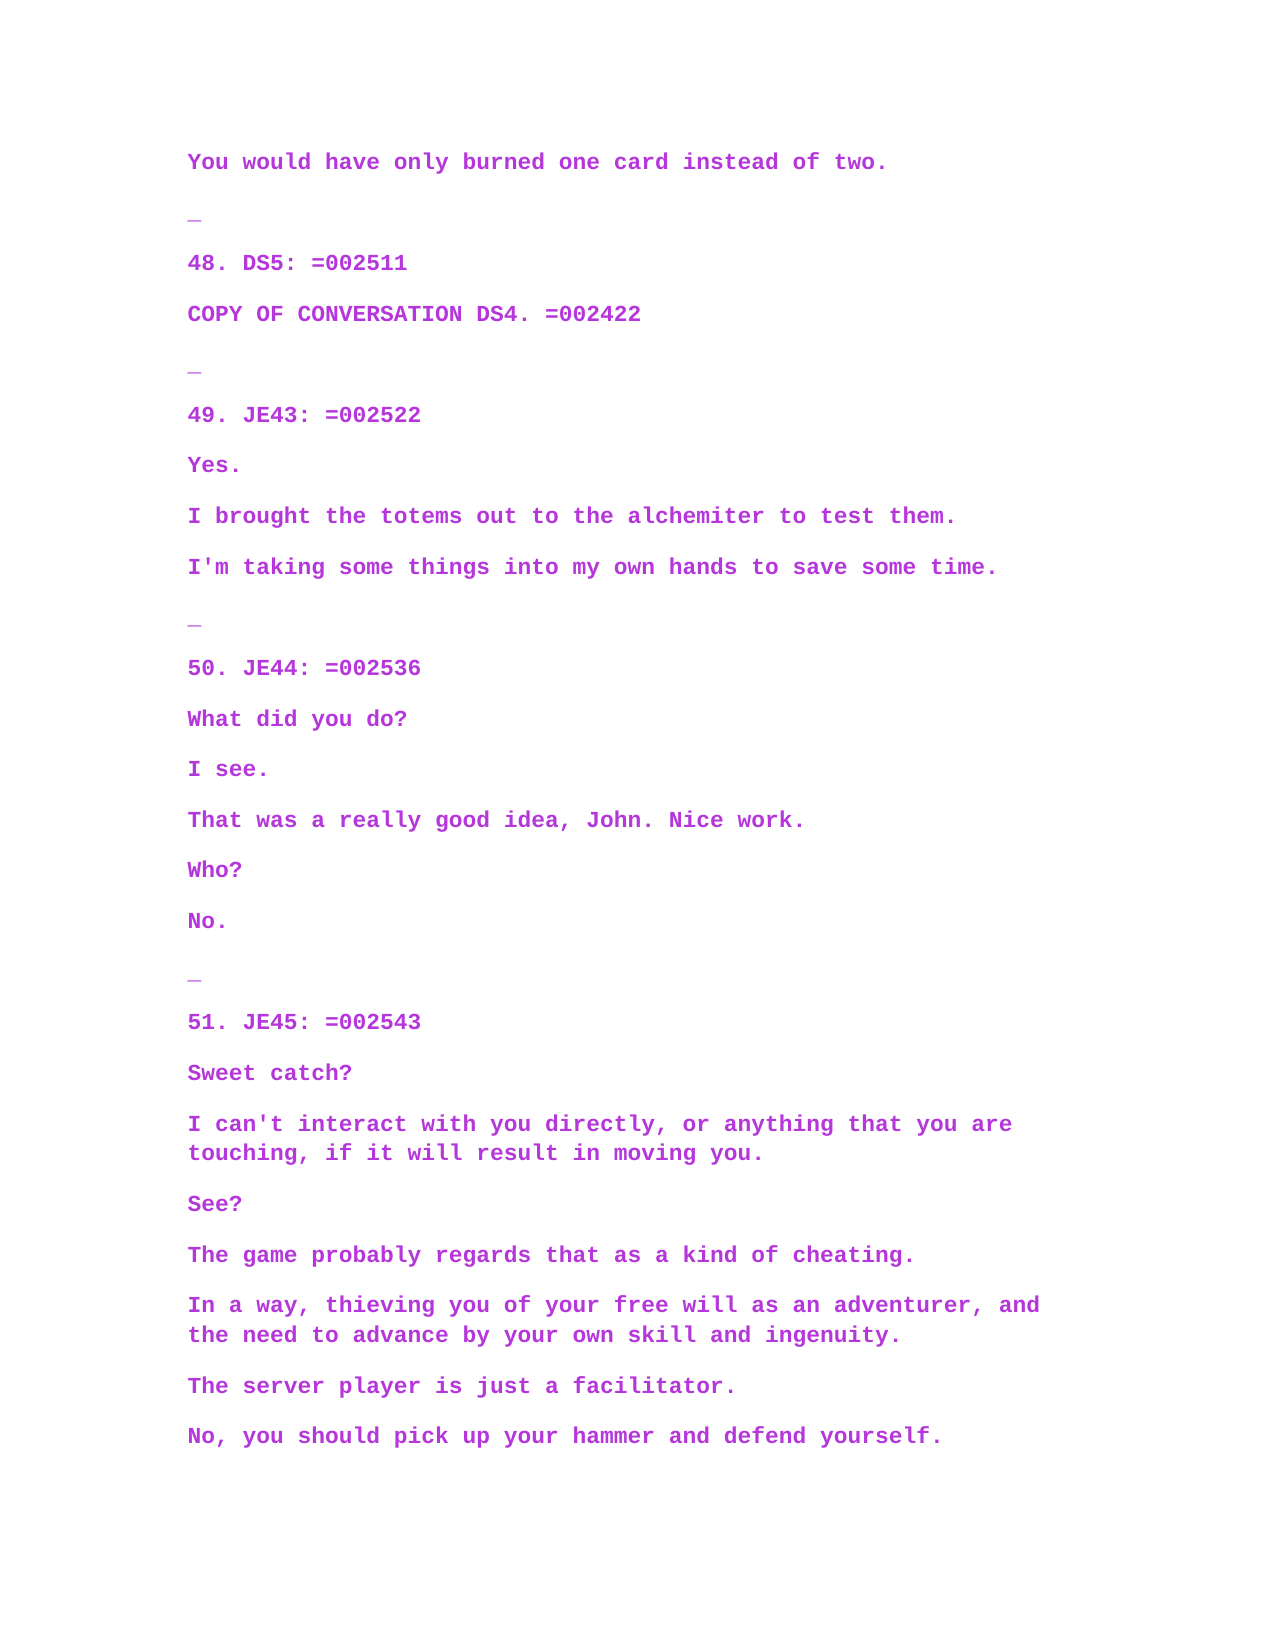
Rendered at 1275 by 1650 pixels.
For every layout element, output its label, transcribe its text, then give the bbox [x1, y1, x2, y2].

text The server player is just a facilitator. [187, 1374, 1087, 1400]
text Yes. [187, 454, 1087, 480]
text 51. JE45: =002543 [187, 1011, 1087, 1037]
text I brought the totems out to the alchemiter to test them. [187, 504, 1087, 530]
text 49. JE43: =002522 [187, 403, 1087, 429]
text 50. JE44: =002536 [187, 656, 1087, 682]
text _ [187, 201, 1087, 227]
text I'm taking some things into my own hands to save some time. [187, 555, 1087, 581]
text COPY OF CONVERSATION DS4. =002422 [187, 302, 1087, 328]
text See? [187, 1192, 1087, 1218]
text What did you do? [187, 707, 1087, 733]
text No. [187, 909, 1087, 935]
text I can't interact with you directly, or anything that you are touching, if it will result in moving you. [187, 1112, 1087, 1168]
text In a way, thieving you of your free will as an adventurer, and the need to advance by your own skill and ingenuity. [187, 1293, 1087, 1349]
text I see. [187, 757, 1087, 783]
text 48. DS5: =002511 [187, 251, 1087, 277]
text No, you should pick up your hammer and defend yourself. [187, 1424, 1087, 1451]
text _ [187, 960, 1087, 986]
text _ [187, 352, 1087, 378]
text That was a really good idea, John. Nice work. [187, 808, 1087, 834]
text Who? [187, 859, 1087, 885]
text Sweet catch? [187, 1061, 1087, 1087]
text You would have only burned one card instead of two. [187, 150, 1087, 176]
text _ [187, 606, 1087, 632]
text The game probably regards that as a kind of cheating. [187, 1243, 1087, 1269]
